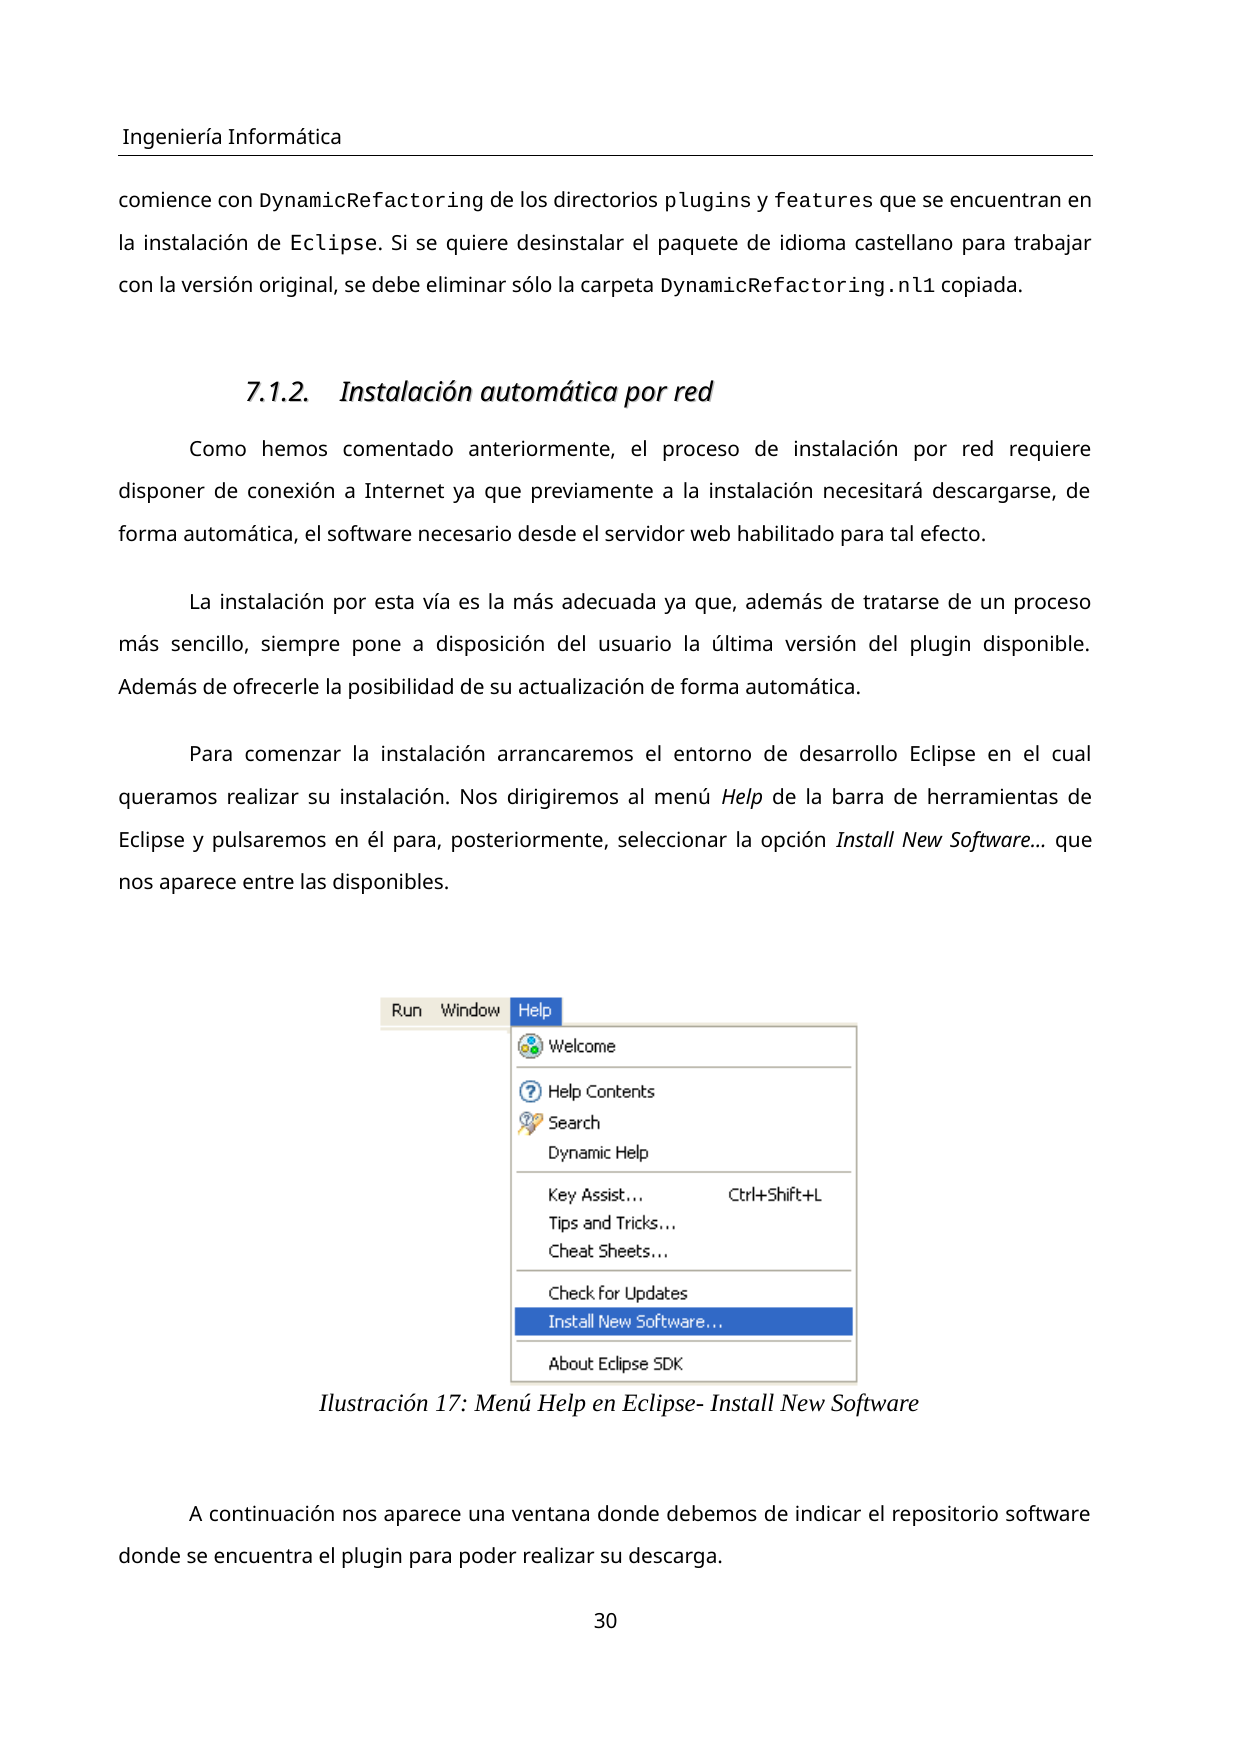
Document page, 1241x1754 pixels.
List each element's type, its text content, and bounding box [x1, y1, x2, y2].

text La instalación por esta vía es la más adecuada ya que, además de tratarse de un proceso más sencillo, siempre pone a disposición del usuario la última versión del plugin disponible. Además de ofrecerle la posibilidad de su actualización de forma automática. [118, 587, 1093, 700]
subtitle Instalación automática por red [310, 372, 1093, 409]
picture [376, 990, 864, 1389]
text Ilustración 17: Menú Help en Eclipse- Install New Software [308, 1003, 932, 1417]
text A continuación nos aparece una ventana donde debemos de indicar el repositorio software donde se encuentra el plugin para poder realizar su descarga. [118, 1499, 1093, 1570]
text Como hemos comentado anteriormente, el proceso de instalación por red requiere disponer de conexión a Internet ya que previamente a la instalación necesitará descargarse, de forma automática, el software necesario desde el servidor web habilitado para tal efecto. [118, 434, 1093, 548]
text Para comenzar la instalación arrancaremos el entorno de desarrollo Eclipse en el cual queramos realizar su instalación. Nos dirigiremos al menú Help de la barra de herramientas de Eclipse y pulsaremos en él para, posteriormente, seleccionar la opción Install New Software... que nos aparece entre las disponibles. [118, 739, 1093, 896]
text comience con DynamicRefactoring de los directorios plugins y features que se encuentran en la instalación de Eclipse. Si se quiere desinstalar el paquete de idioma castellano para trabajar con la versión original, se debe eliminar sólo la carpeta DynamicRefactoring.nl1 copiada. [118, 185, 1093, 299]
